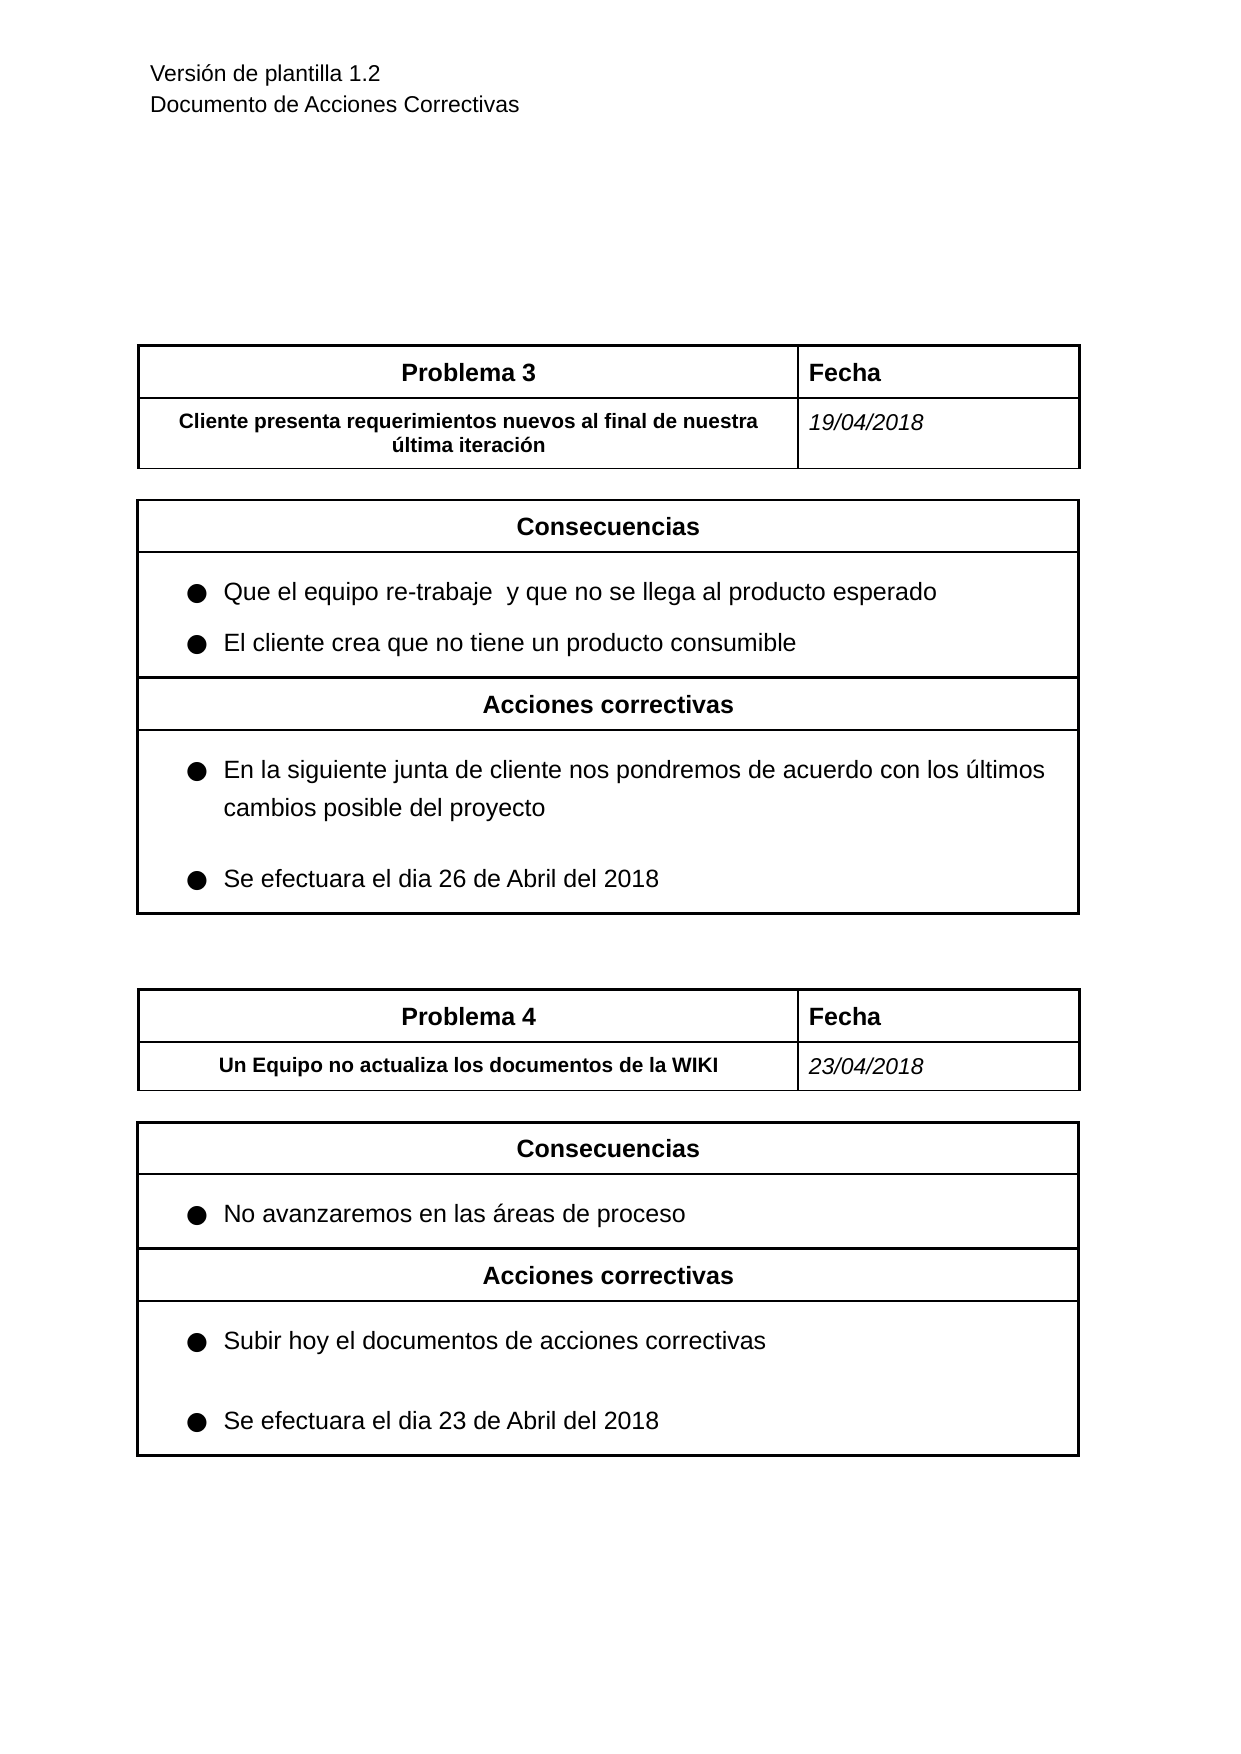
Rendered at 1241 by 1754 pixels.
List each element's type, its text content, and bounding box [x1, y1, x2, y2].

table_header Problema 4 [140, 991, 797, 1041]
table_header Fecha [799, 347, 1078, 397]
table_cell Subir hoy el documentos de acciones correctivas Se efectuara el dia 23 de Abril del 2018 [139, 1302, 1077, 1454]
table_header Fecha [799, 991, 1078, 1041]
table_cell Acciones correctivas [139, 679, 1077, 729]
table_cell No avanzaremos en las áreas de proceso [139, 1175, 1077, 1247]
table_header Consecuencias [139, 501, 1077, 551]
table_cell 19/04/2018 [799, 399, 1078, 468]
table_cell Un Equipo no actualiza los documentos de la WIKI [140, 1043, 797, 1090]
table_cell Acciones correctivas [139, 1250, 1077, 1300]
table_cell En la siguiente junta de cliente nos pondremos de acuerdo con los últimos cambios posible del proyecto Se efectuara el dia 26 de Abril del 2018 [139, 731, 1077, 912]
table_header Consecuencias [139, 1124, 1077, 1173]
table_cell 23/04/2018 [799, 1043, 1078, 1090]
table_cell Cliente presenta requerimientos nuevos al final de nuestra última iteración [140, 399, 797, 468]
table_cell Que el equipo re-trabaje y que no se llega al producto esperado El cliente crea que no tiene un producto consumible [139, 553, 1077, 676]
table_header Problema 3 [140, 347, 797, 397]
